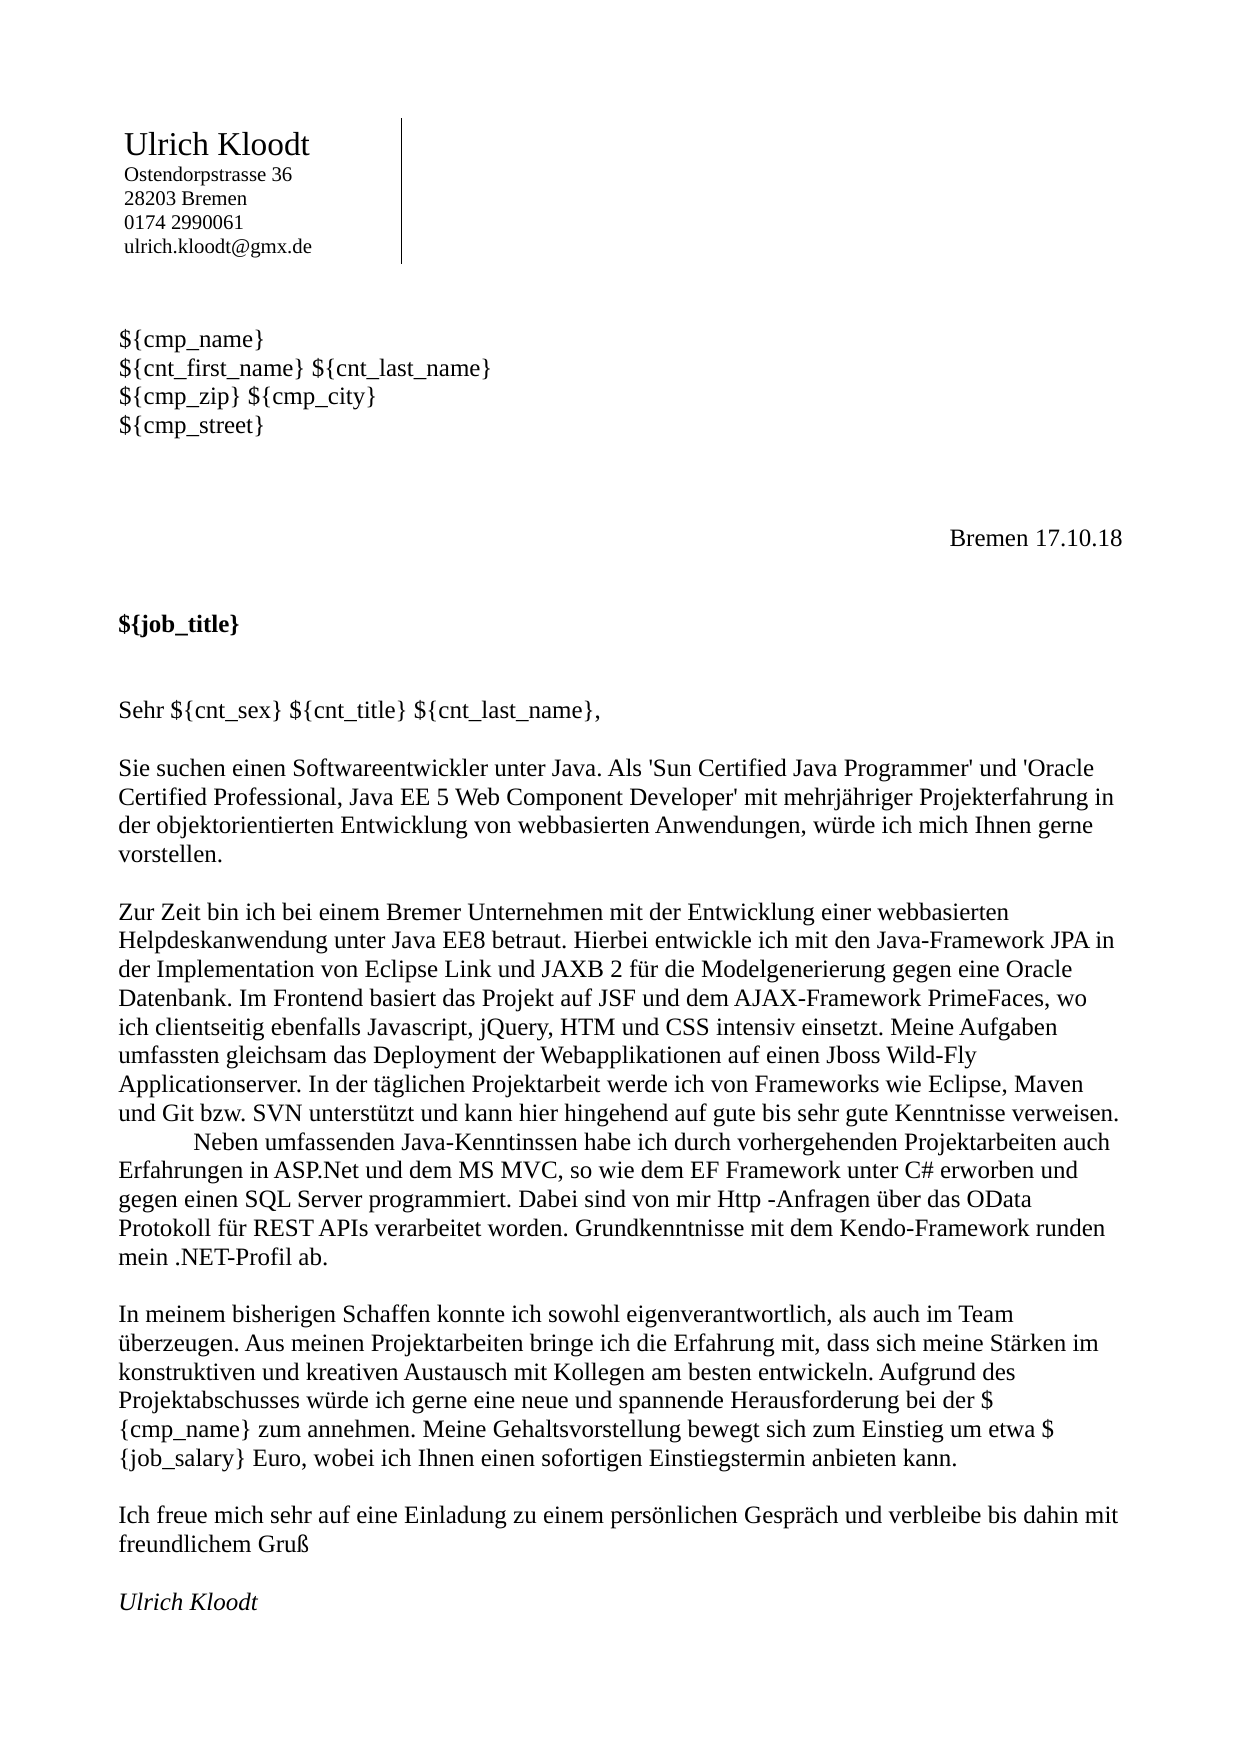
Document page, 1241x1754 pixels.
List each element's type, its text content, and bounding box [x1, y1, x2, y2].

text Sie suchen einen Softwareentwickler unter Java. Als 'Sun Certified Java Programmer' und 'Oracle Certified Professional, Java EE 5 Web Component Developer' mit mehrjähriger Projekterfahrung in der objektorientierten Entwicklung von webbasierten Anwendungen, würde ich mich Ihnen gerne vorstellen. [118, 753, 1122, 868]
text Erfahrungen in ASP.Net und dem MS MVC, so wie dem EF Framework unter C# erworben und gegen einen SQL Server programmiert. Dabei sind von mir Http -Anfragen über das OData Protokoll für REST APIs verarbeitet worden. Grundkenntnisse mit dem Kendo-Framework runden mein .NET-Profil ab. [118, 1155, 1122, 1270]
text ${cmp_name} [119, 324, 924, 353]
text Zur Zeit bin ich bei einem Bremer Unternehmen mit der Entwicklung einer webbasierten Helpdeskanwendung unter Java EE8 betraut. Hierbei entwickle ich mit den Java-Framework JPA in der Implementation von Eclipse Link und JAXB 2 für die Modelgenerierung gegen eine Oracle Datenbank. Im Frontend basiert das Projekt auf JSF und dem AJAX-Framework PrimeFaces, wo ich clientseitig ebenfalls Javascript, jQuery, HTM und CSS intensiv einsetzt. Meine Aufgaben umfassten gleichsam das Deployment der Webapplikationen auf einen Jboss Wild-Fly Applicationserver. In der täglichen Projektarbeit werde ich von Frameworks wie Eclipse, Maven und Git bzw. SVN unterstützt und kann hier hingehend auf gute bis sehr gute Kenntnisse verweisen. [118, 897, 1122, 1127]
text Bremen 17.10.18 [118, 322, 1122, 552]
text ${cnt_first_name} ${cnt_last_name} [119, 353, 924, 381]
text Ulrich Kloodt [118, 1587, 1122, 1615]
text Neben umfassenden Java-Kenntinssen habe ich durch vorhergehenden Projektarbeiten auch [118, 1127, 1122, 1155]
text konstruktiven und kreativen Austausch mit Kollegen am besten entwickeln. Aufgrund des Projektabschusses würde ich gerne eine neue und spannende Herausforderung bei der ${cmp_name} zum annehmen. Meine Gehaltsvorstellung bewegt sich zum Einstieg um etwa ${job_salary} Euro, wobei ich Ihnen einen sofortigen Einstiegstermin anbieten kann. [118, 1357, 1122, 1472]
text Ich freue mich sehr auf eine Einladung zu einem persönlichen Gespräch und verbleibe bis dahin mit [118, 1500, 1122, 1529]
text ${job_title} [118, 609, 1122, 638]
text ${cmp_zip} ${cmp_city} [119, 381, 924, 410]
text freundlichem Gruß [118, 1529, 1122, 1558]
text ${cmp_street} [119, 410, 924, 439]
text überzeugen. Aus meinen Projektarbeiten bringe ich die Erfahrung mit, dass sich meine Stärken im [118, 1328, 1122, 1357]
text In meinem bisherigen Schaffen konnte ich sowohl eigenverantwortlich, als auch im Team [118, 1299, 1122, 1328]
text Sehr ${cnt_sex} ${cnt_title} ${cnt_last_name}, [118, 695, 1122, 724]
